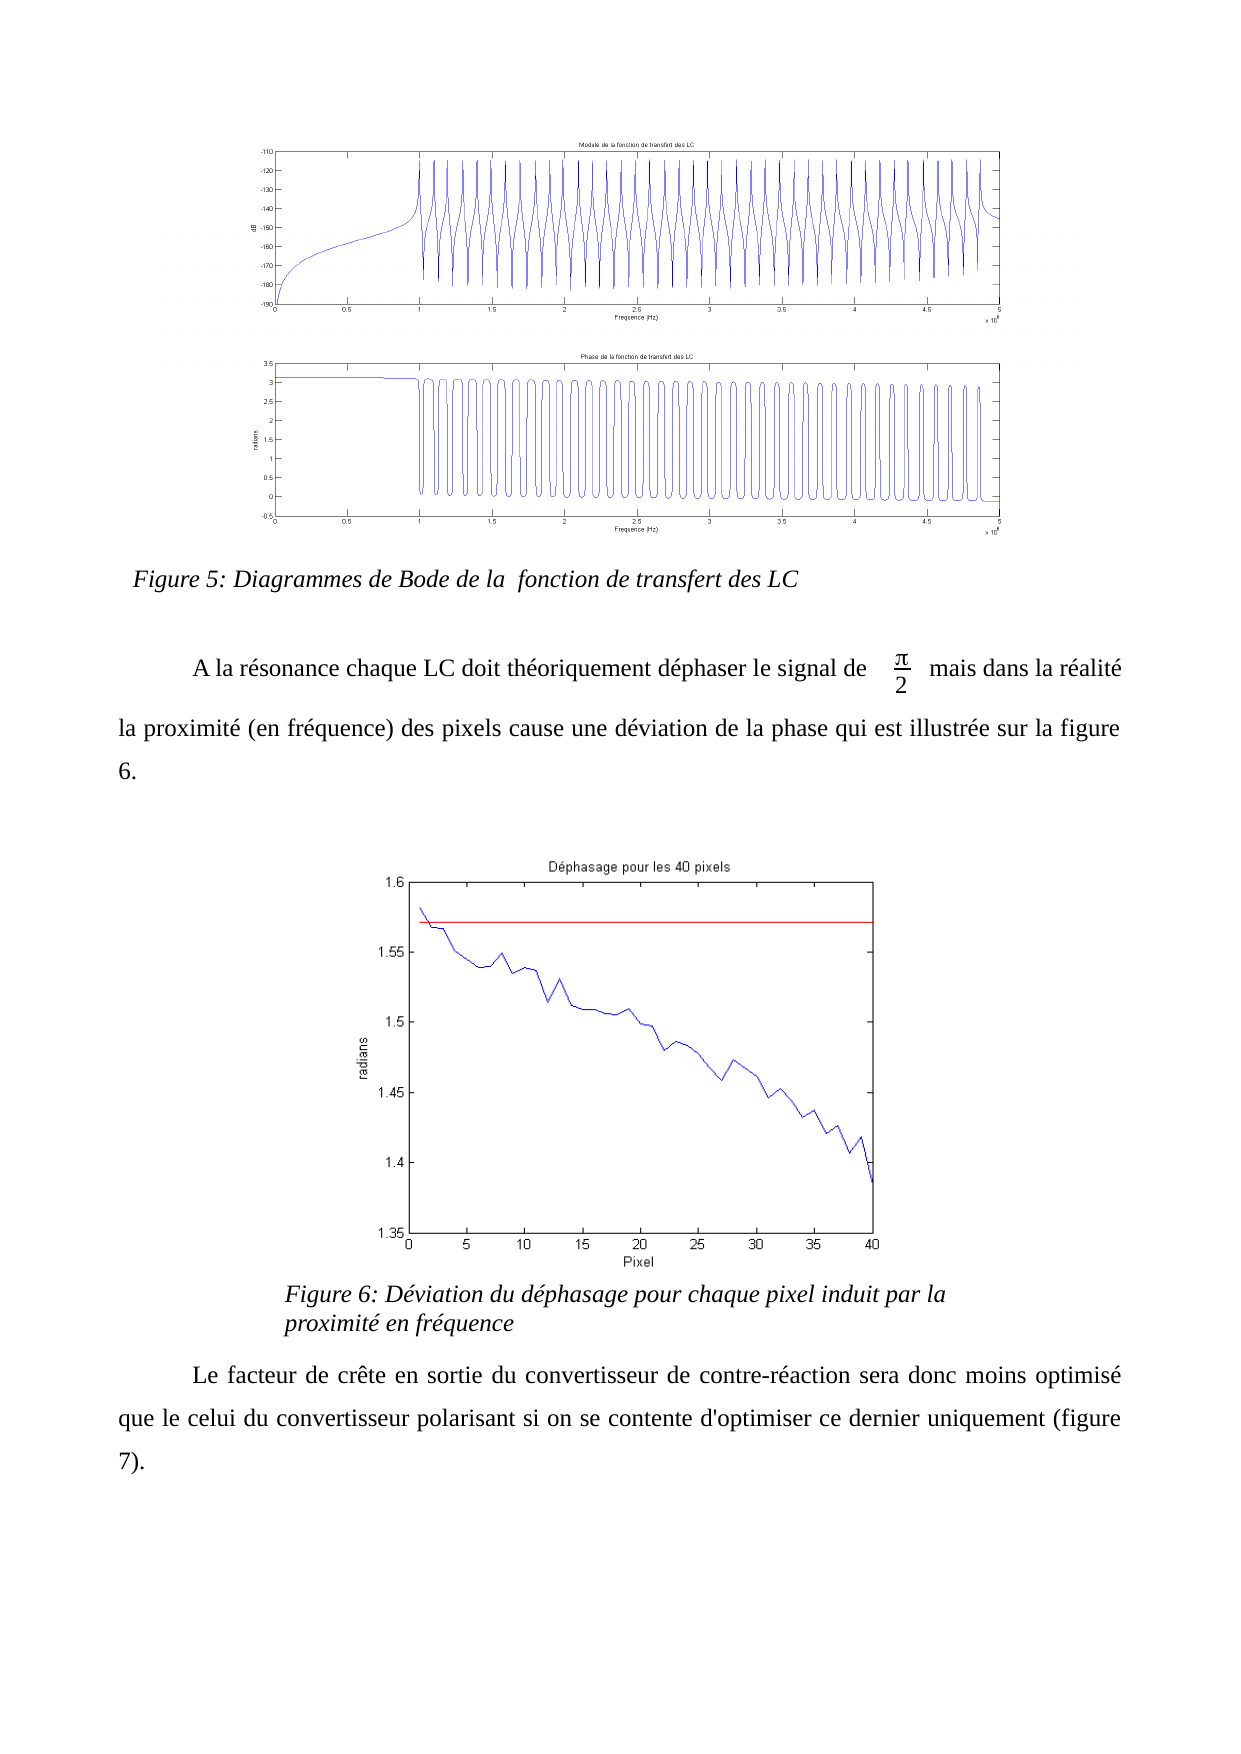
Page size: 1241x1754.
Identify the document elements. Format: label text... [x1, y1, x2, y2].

text Le facteur de crête en sortie du convertisseur de contre-réaction sera donc moins optimisé que le celui du convertisseur polarisant si on se contente d'optimiser ce dernier uniquement (figure 7). [118, 1215, 1122, 1475]
text Figure 5: Diagrammes de Bode de la fonction de transfert des LC [133, 131, 1108, 593]
text A la résonance chaque LC doit théoriquement déphaser le signal de mais dans la réalité la proximité (en fréquence) des pixels cause une déviation de la phase qui est illustrée sur la figure 6. [118, 653, 1122, 785]
text Figure 6: Déviation du déphasage pour chaque pixel induit par la proximité en fréquence [284, 871, 956, 1337]
picture [331, 849, 928, 1280]
picture [153, 118, 1088, 565]
